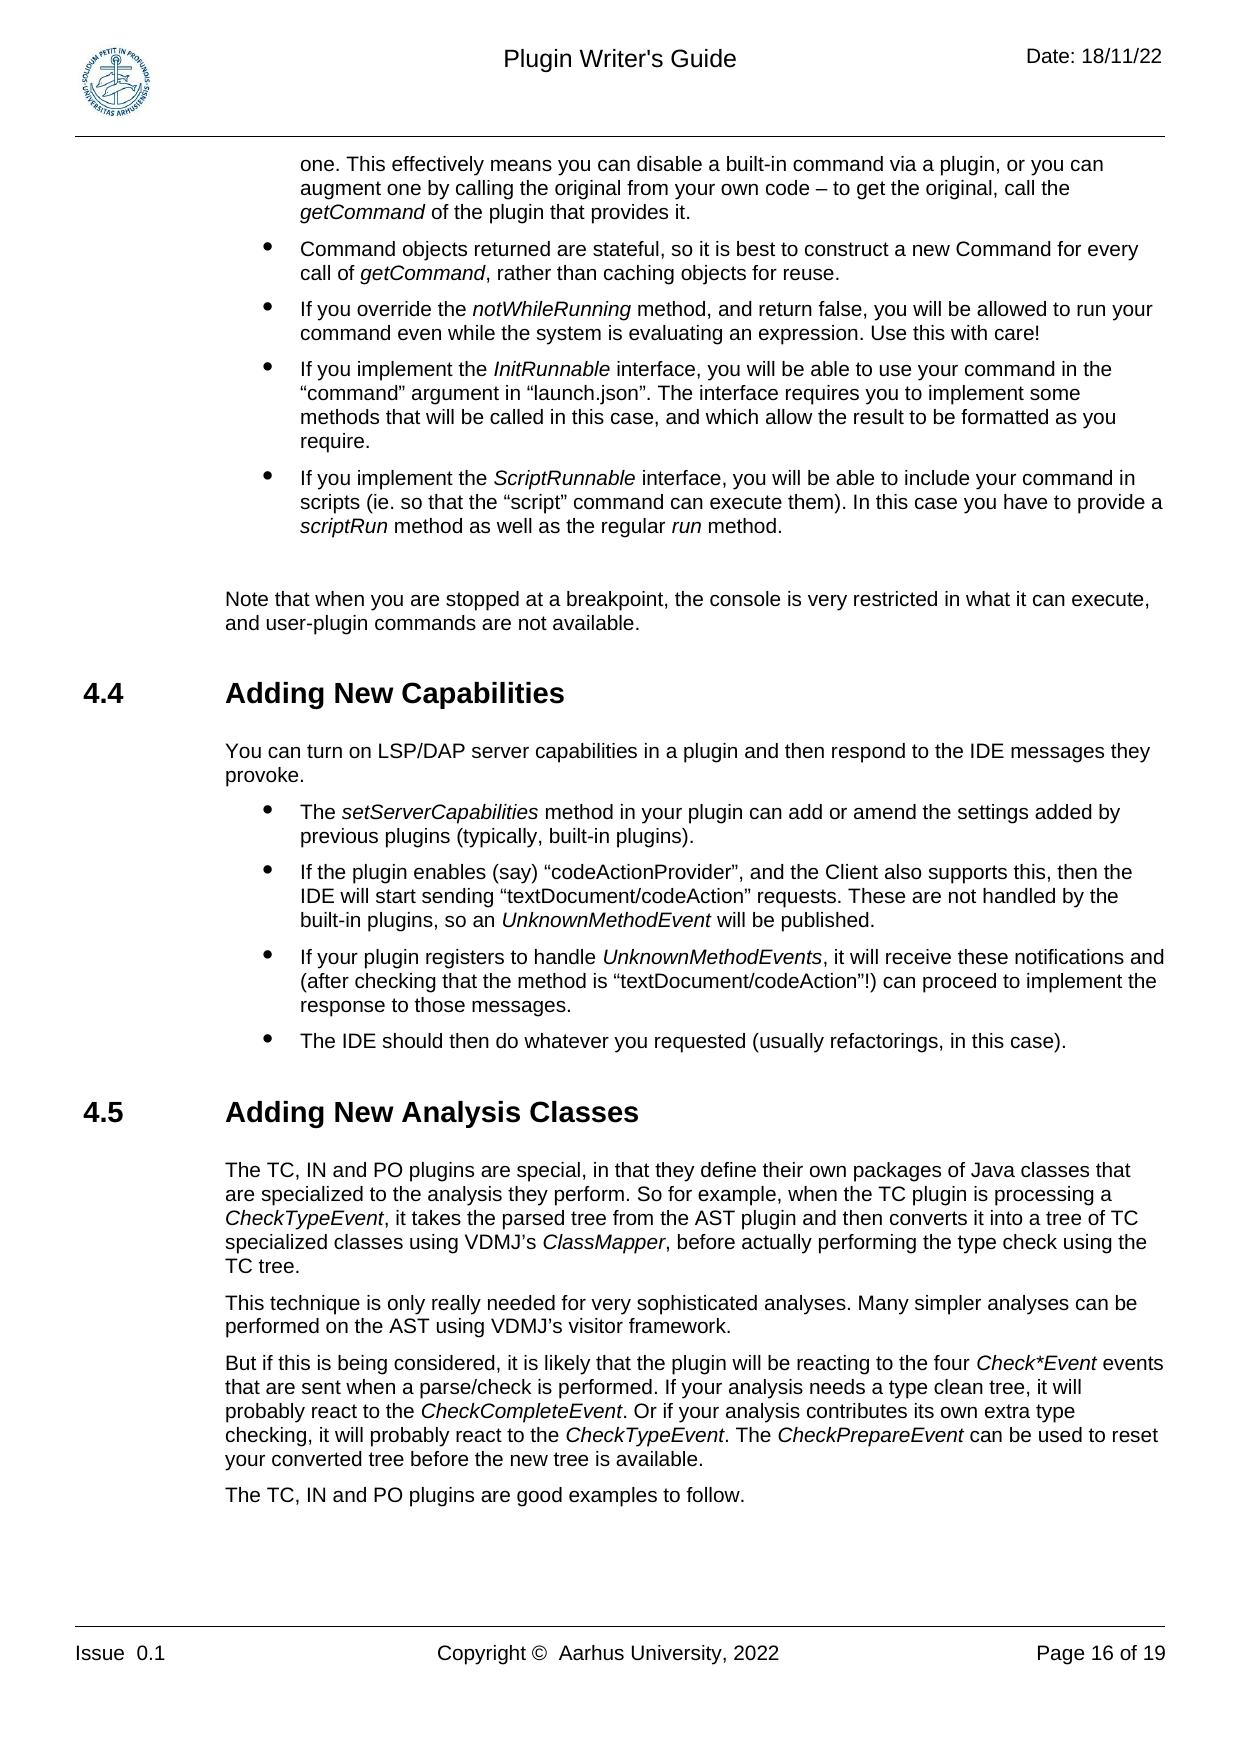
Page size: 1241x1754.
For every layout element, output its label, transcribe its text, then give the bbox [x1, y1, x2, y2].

list If you implement the ScriptRunnable interface, you will be able to include your command in scripts (ie. so that the “script” command can execute them). In this case you have to provide a scriptRun method as well as the regular run method. [262, 466, 1165, 538]
text This technique is only really needed for very sophisticated analyses. Many simpler analyses can be performed on the AST using VDMJ’s visitor framework. [225, 1291, 1165, 1339]
subtitle Adding New Analysis Classes [75, 1096, 1165, 1128]
list Command objects returned are stateful, so it is best to construct a new Command for every call of getCommand, rather than caching objects for reuse. [262, 237, 1165, 285]
subtitle Adding New Capabilities [75, 677, 1165, 710]
list The setServerCapabilities method in your plugin can add or amend the settings added by previous plugins (typically, built-in plugins). [262, 800, 1165, 848]
list If the plugin enables (say) “codeActionProvider”, and the Client also supports this, then the IDE will start sending “textDocument/codeAction” requests. These are not handled by the built-in plugins, so an UnknownMethodEvent will be published. [262, 861, 1165, 932]
list If you implement the InitRunnable interface, you will be able to use your command in the “command” argument in “launch.json”. The interface requires you to implement some methods that will be called in this case, and which allow the result to be formatted as you require. [262, 358, 1165, 453]
text The TC, IN and PO plugins are good examples to follow. [225, 1483, 1165, 1507]
picture [78, 44, 153, 120]
text But if this is being considered, it is likely that the plugin will be reacting to the four Check*Event events that are sent when a parse/check is performed. If your analysis needs a type clean tree, it will probably react to the CheckCompleteEvent. Or if your analysis contributes its own extra type checking, it will probably react to the CheckTypeEvent. The CheckPrepareEvent can be used to reset your converted tree before the new tree is available. [225, 1351, 1165, 1471]
list The IDE should then do whatever you requested (usually refactorings, in this case). [262, 1029, 1165, 1053]
text The TC, IN and PO plugins are special, in that they define their own packages of Java classes that are specialized to the analysis they perform. So for example, when the TC plugin is processing a CheckTypeEvent, it takes the parsed tree from the AST plugin and then converts it into a tree of TC specialized classes using VDMJ’s ClassMapper, before actually performing the type check using the TC tree. [225, 1158, 1165, 1278]
list If you override the notWhileRunning method, and return false, you will be allowed to run your command even while the system is evaluating an expression. Use this with care! [262, 297, 1165, 345]
text Note that when you are stopped at a breakpoint, the console is very restricted in what it can execute, and user-plugin commands are not available. [225, 587, 1165, 635]
list one. This effectively means you can disable a built-in command via a plugin, or you can augment one by calling the original from your own code – to get the original, call the getCommand of the plugin that provides it. [262, 152, 1165, 224]
text You can turn on LSP/DAP server capabilities in a plugin and then respond to the IDE messages they provoke. [225, 740, 1165, 788]
list If your plugin registers to handle UnknownMethodEvents, it will receive these notifications and (after checking that the method is “textDocument/codeAction”!) can proceed to implement the response to those messages. [262, 945, 1165, 1017]
